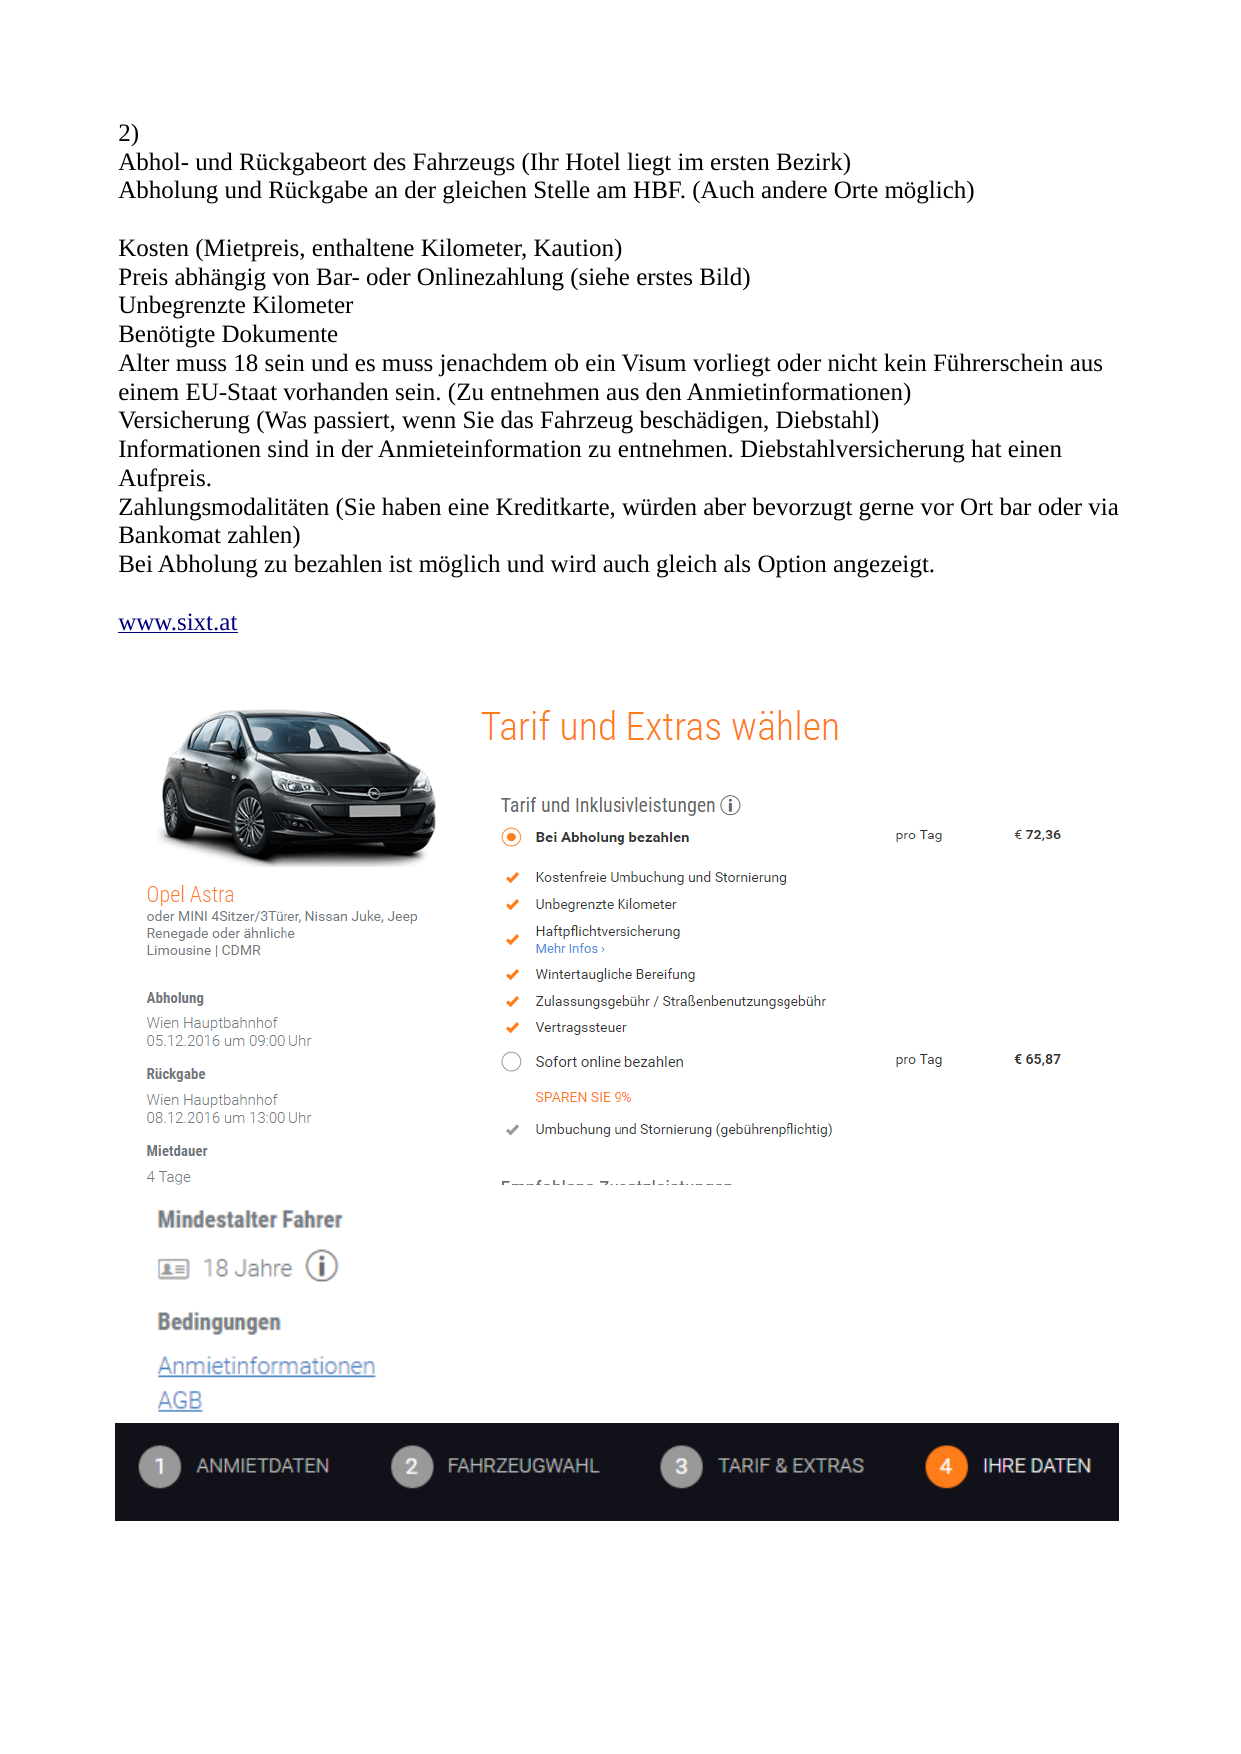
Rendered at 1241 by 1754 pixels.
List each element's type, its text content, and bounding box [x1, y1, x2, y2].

text Kosten (Mietpreis, enthaltene Kilometer, Kaution) [118, 233, 1122, 262]
text Unbegrenzte Kilometer [118, 291, 1122, 319]
text Abhol- und Rückgabeort des Fahrzeugs (Ihr Hotel liegt im ersten Bezirk) [118, 147, 1122, 176]
text Benötigte Dokumente [118, 319, 1122, 348]
text Alter muss 18 sein und es muss jenachdem ob ein Visum vorliegt oder nicht kein Führerschein aus einem EU-Staat vorhanden sein. (Zu entnehmen aus den Anmietinformationen) [118, 348, 1122, 406]
text 2) [118, 118, 1122, 147]
text Informationen sind in der Anmieteinformation zu entnehmen. Diebstahlversicherung hat einen Aufpreis. [118, 434, 1122, 492]
picture [115, 1198, 1119, 1521]
text Preis abhängig von Bar- oder Onlinezahlung (siehe erstes Bild) [118, 262, 1122, 291]
picture [118, 664, 1123, 1185]
text Zahlungsmodalitäten (Sie haben eine Kreditkarte, würden aber bevorzugt gerne vor Ort bar oder via Bankomat zahlen) [118, 492, 1122, 549]
text www.sixt.at [118, 607, 1122, 636]
text Versicherung (Was passiert, wenn Sie das Fahrzeug beschädigen, Diebstahl) [118, 406, 1122, 434]
text Bei Abholung zu bezahlen ist möglich und wird auch gleich als Option angezeigt. [118, 549, 1122, 578]
text Abholung und Rückgabe an der gleichen Stelle am HBF. (Auch andere Orte möglich) [118, 176, 1122, 204]
